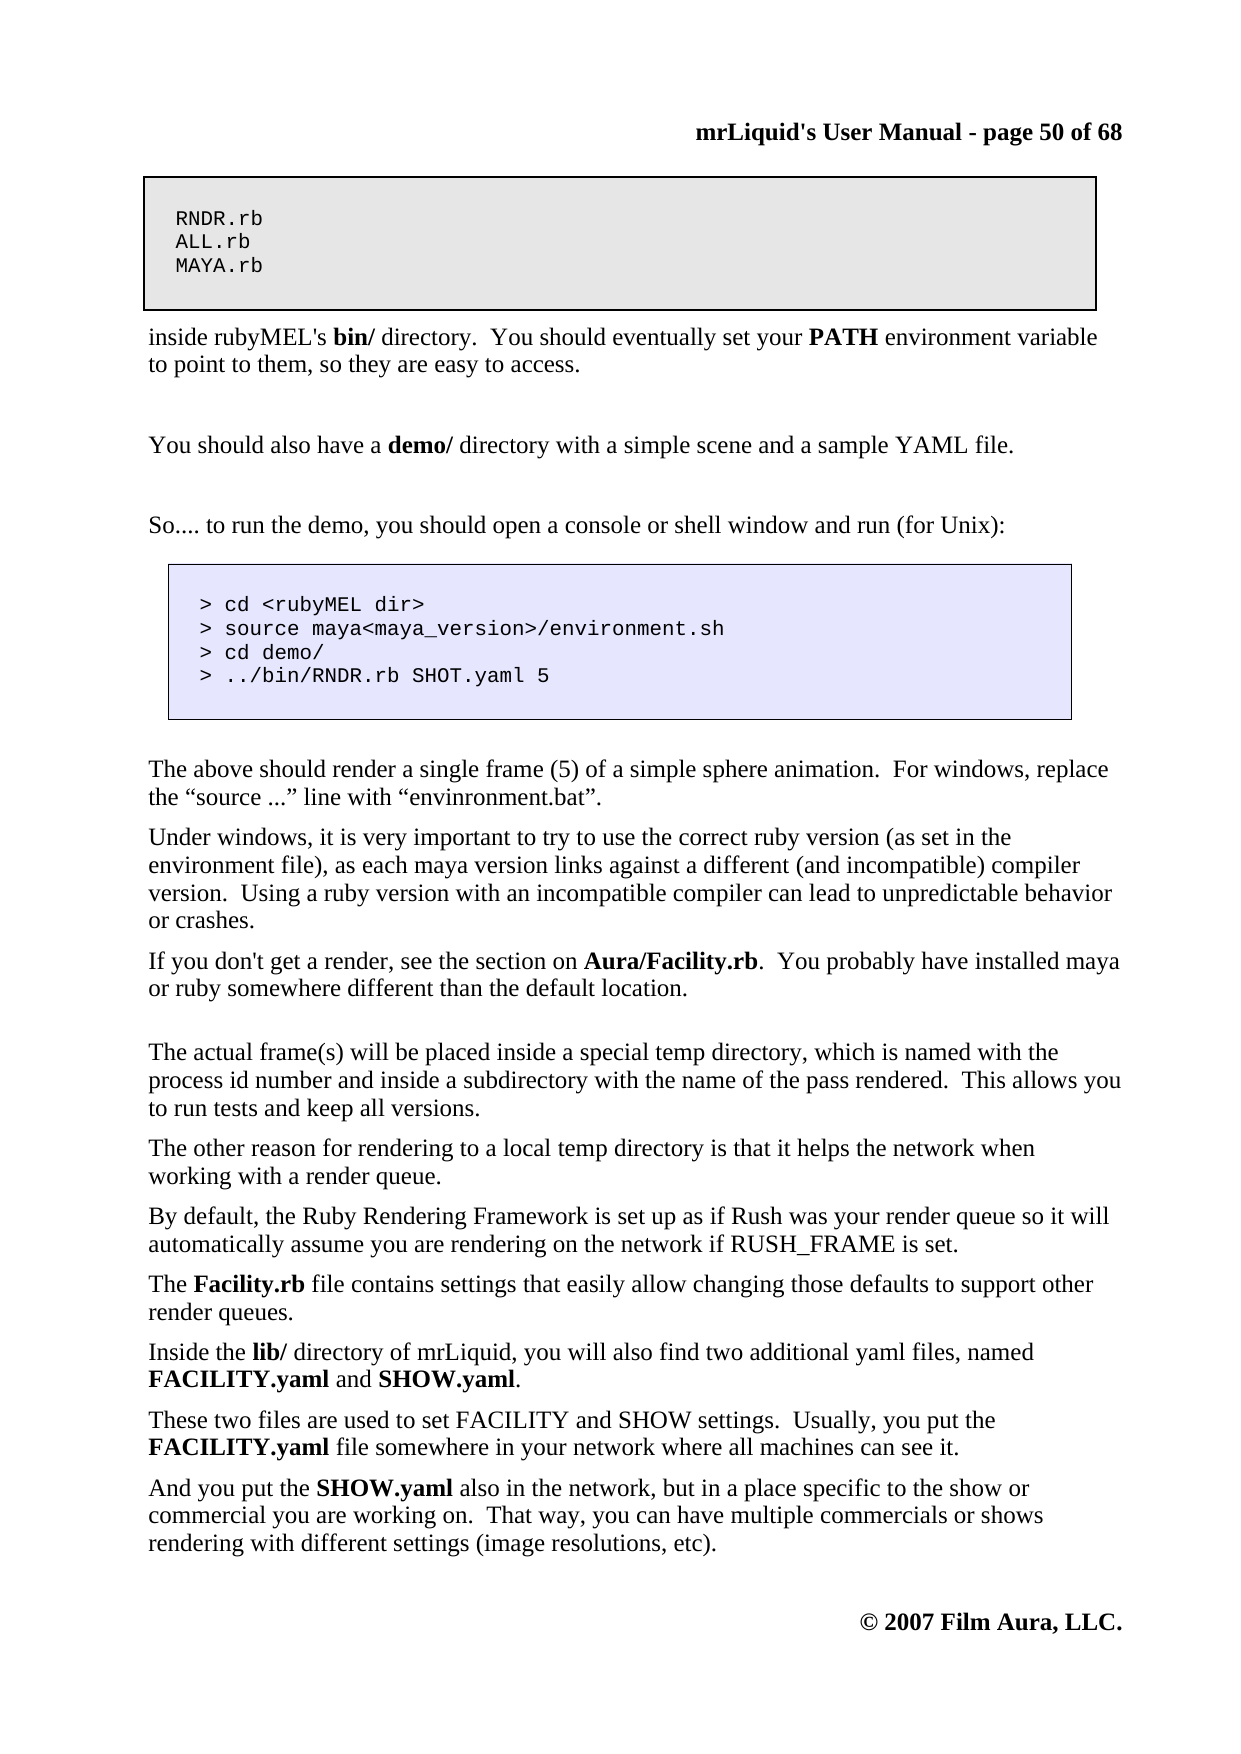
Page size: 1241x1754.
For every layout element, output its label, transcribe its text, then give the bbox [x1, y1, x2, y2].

text And you put the SHOW.yaml also in the network, but in a place specific to the show or commercial you are working on. That way, you can have multiple commercials or shows rendering with different settings (image resolutions, etc). [148, 1474, 1122, 1557]
text If you don't get a render, see the section on Aura/Facility.rb. You probably have installed maya or ruby somewhere different than the default location. [148, 947, 1122, 1002]
text > source maya<maya_version>/environment.sh [199, 618, 1041, 642]
text Under windows, it is very important to try to use the correct ruby version (as set in the environment file), as each maya version links against a different (and incompatible) compiler version. Using a ruby version with an incompatible compiler can lead to unpredictable behavior or crashes. [148, 823, 1122, 934]
text So.... to run the demo, you should open a console or shell window and run (for Unix): [148, 511, 1122, 539]
text > cd demo/ [199, 642, 1041, 665]
text ALL.rb [175, 232, 1065, 255]
text MAYA.rb [175, 255, 1065, 279]
text inside rubyMEL's bin/ directory. You should eventually set your PATH environment variable to point to them, so they are easy to access. [148, 176, 1122, 378]
text The actual frame(s) will be placed inside a special temp directory, which is named with the process id number and inside a subdirectory with the name of the pass rendered. This allows you to run tests and keep all versions. [148, 1038, 1122, 1122]
text The above should render a single frame (5) of a simple sphere animation. For windows, replace the “source ...” line with “envinronment.bat”. [148, 756, 1122, 811]
text The other reason for rendering to a local temp directory is that it helps the network when working with a render queue. [148, 1134, 1122, 1189]
text You should also have a demo/ directory with a simple scene and a sample YAML file. [148, 431, 1122, 459]
text The Facility.rb file contains settings that easily allow changing those defaults to support other render queues. [148, 1270, 1122, 1325]
text Inside the lib/ directory of mrLiquid, you will also find two additional yaml files, named FACILITY.yaml and SHOW.yaml. [148, 1338, 1122, 1393]
text These two files are used to set FACILITY and SHOW settings. Usually, you put the FACILITY.yaml file somewhere in your network where all machines can see it. [148, 1406, 1122, 1461]
text > ../bin/RNDR.rb SHOT.yaml 5 [199, 665, 1041, 689]
text By default, the Ruby Rendering Framework is set up as if Rush was your render queue so it will automatically assume you are rendering on the network if RUSH_FRAME is set. [148, 1202, 1122, 1257]
text RNDR.rb [175, 208, 1065, 232]
text > cd <rubyMEL dir> [199, 594, 1041, 618]
